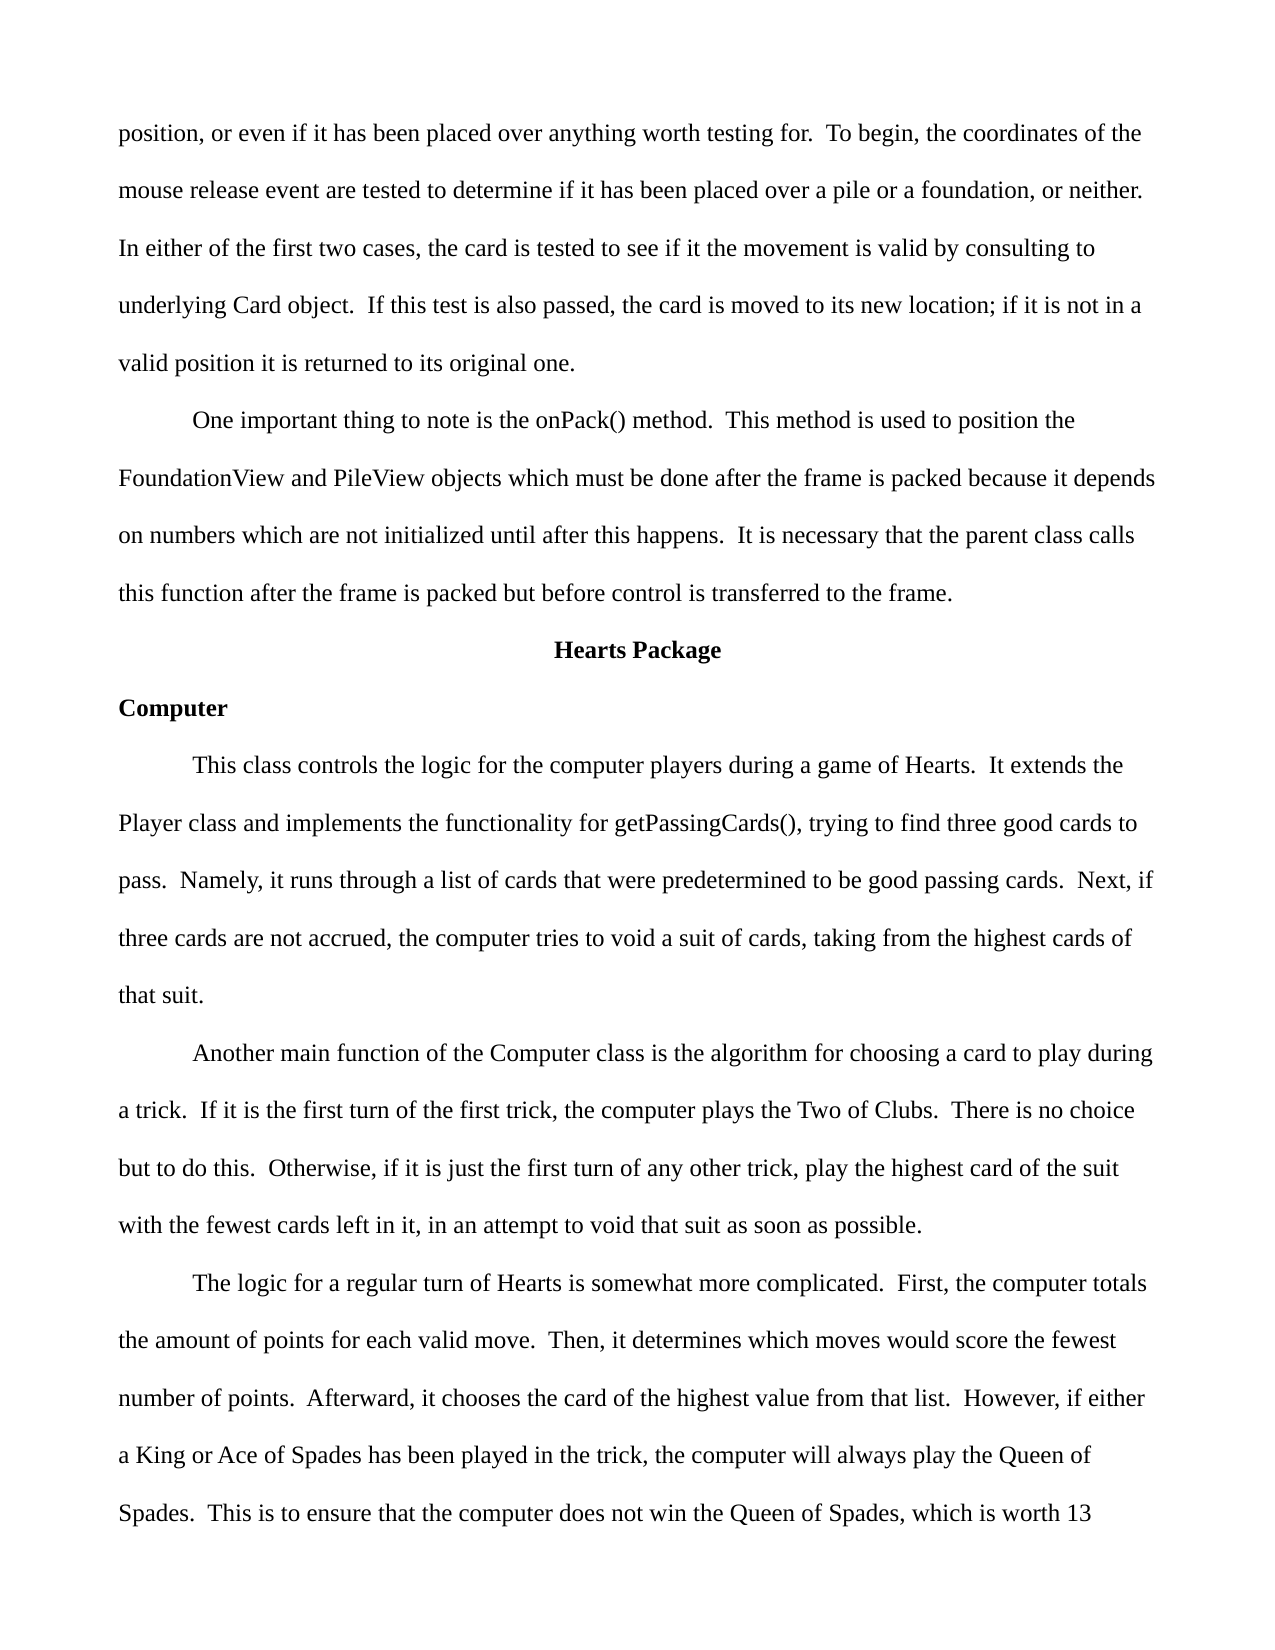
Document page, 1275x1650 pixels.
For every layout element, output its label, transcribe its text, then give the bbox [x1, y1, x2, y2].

text Computer [118, 693, 1157, 722]
text Another main function of the Computer class is the algorithm for choosing a card to play during a trick. If it is the first turn of the first trick, the computer plays the Two of Clubs. There is no choice but to do this. Otherwise, if it is just the first turn of any other trick, play the highest card of the suit with the fewest cards left in it, in an attempt to void that suit as soon as possible. [118, 1038, 1157, 1239]
text One important thing to note is the onPack() method. This method is used to position the FoundationView and PileView objects which must be done after the frame is packed because it depends on numbers which are not initialized until after this happens. It is necessary that the parent class calls this function after the frame is packed but before control is transferred to the frame. [118, 406, 1157, 607]
text This class controls the logic for the computer players during a game of Hearts. It extends the Player class and implements the functionality for getPassingCards(), trying to find three good cards to pass. Namely, it runs through a list of cards that were predetermined to be good passing cards. Next, if three cards are not accrued, the computer tries to void a suit of cards, taking from the highest cards of that suit. [118, 751, 1157, 1009]
text The logic for a regular turn of Hearts is somewhat more complicated. First, the computer totals the amount of points for each valid move. Then, it determines which moves would score the fewest number of points. Afterward, it chooses the card of the highest value from that list. However, if either a King or Ace of Spades has been played in the trick, the computer will always play the Queen of Spades. This is to ensure that the computer does not win the Queen of Spades, which is worth 13 [118, 1268, 1157, 1527]
text position, or even if it has been placed over anything worth testing for. To begin, the coordinates of the mouse release event are tested to determine if it has been placed over a pile or a foundation, or neither. In either of the first two cases, the card is tested to see if it the movement is valid by consulting to underlying Card object. If this test is also passed, the card is moved to its new location; if it is not in a valid position it is returned to its original one. [118, 118, 1157, 377]
text Hearts Package [118, 636, 1157, 664]
